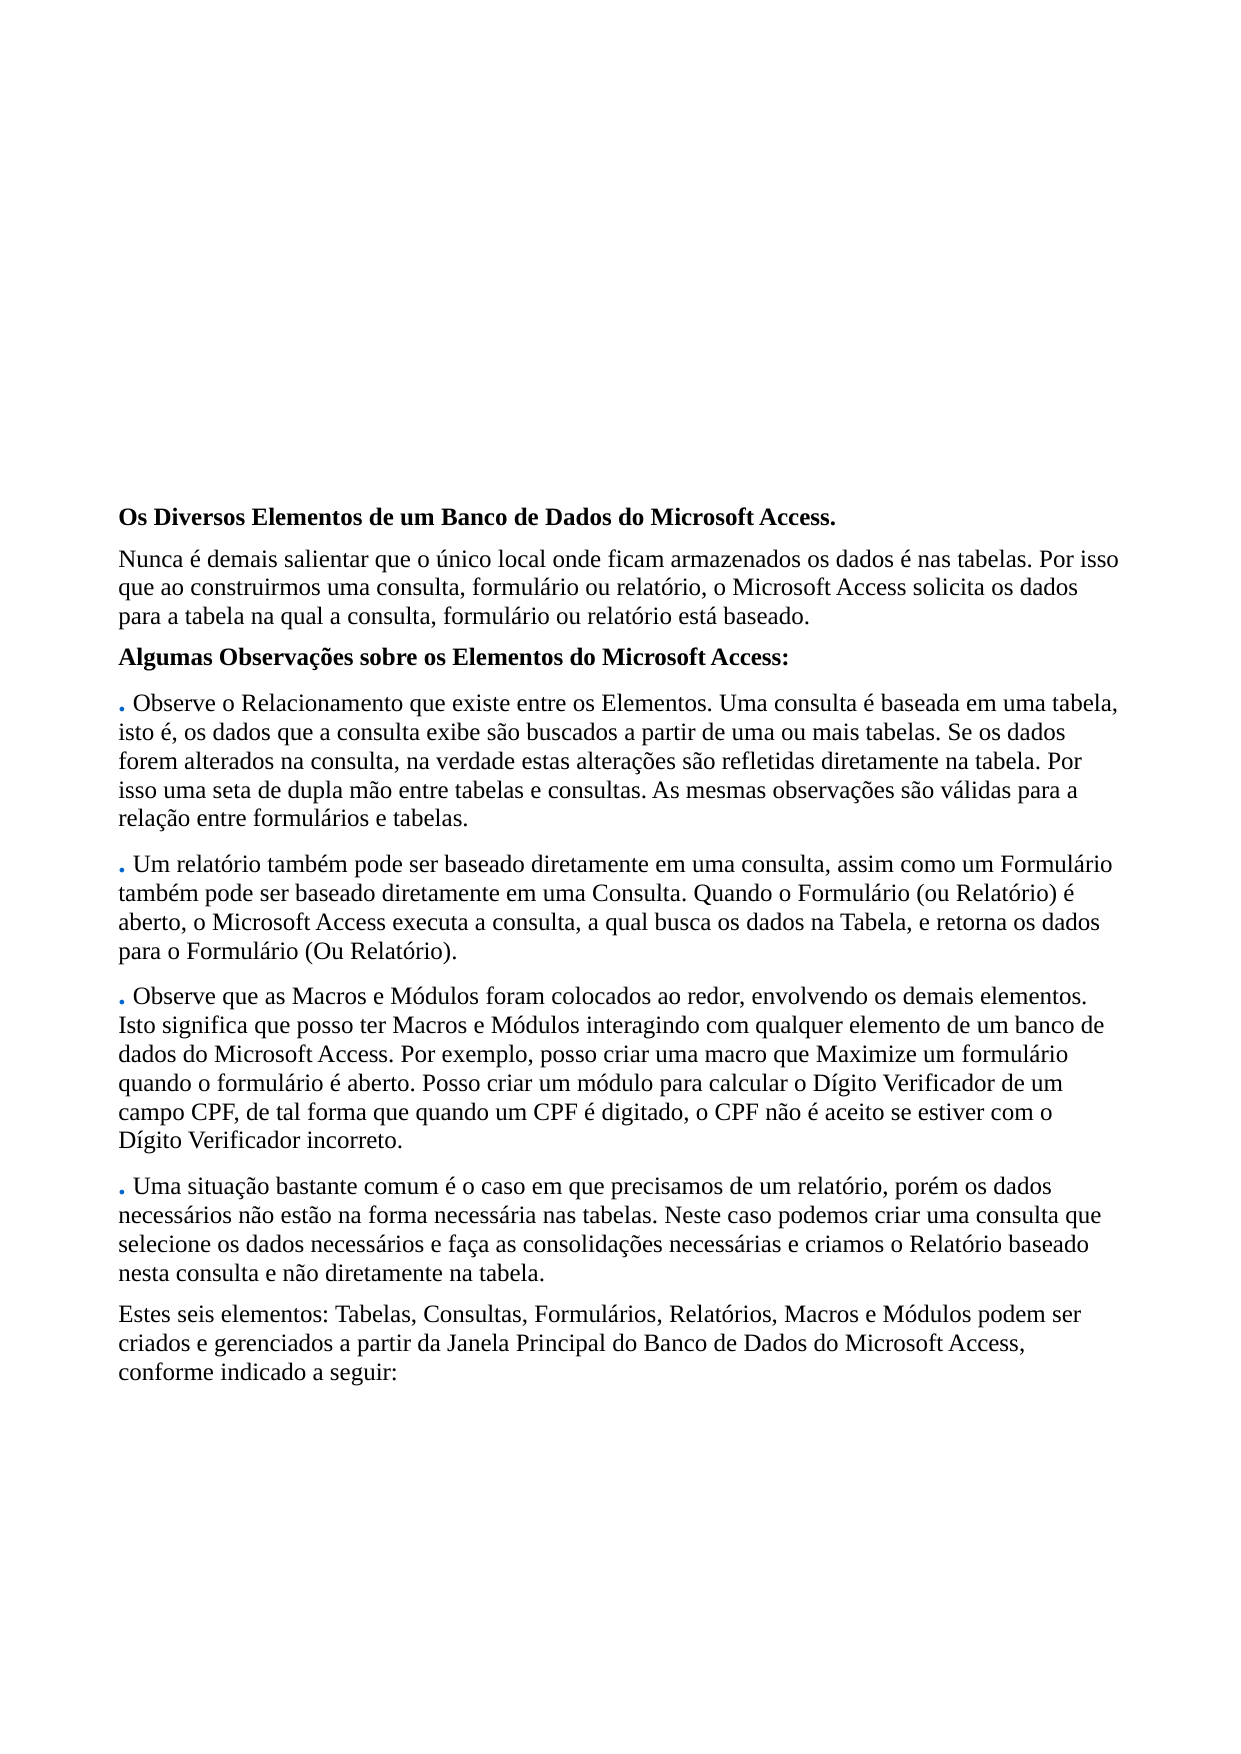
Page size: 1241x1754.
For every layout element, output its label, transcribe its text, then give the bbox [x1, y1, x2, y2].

text Algumas Observações sobre os Elementos do Microsoft Access: [118, 642, 1122, 671]
text Nunca é demais salientar que o único local onde ficam armazenados os dados é nas tabelas. Por isso que ao construirmos uma consulta, formulário ou relatório, o Microsoft Access solicita os dados para a tabela na qual a consulta, formulário ou relatório está baseado. [118, 544, 1122, 630]
text Os Diversos Elementos de um Banco de Dados do Microsoft Access. [118, 502, 1122, 531]
text . Um relatório também pode ser baseado diretamente em uma consulta, assim como um Formulário também pode ser baseado diretamente em uma Consulta. Quando o Formulário (ou Relatório) é aberto, o Microsoft Access executa a consulta, a qual busca os dados na Tabela, e retorna os dados para o Formulário (Ou Relatório). [118, 845, 1122, 964]
text . Observe que as Macros e Módulos foram colocados ao redor, envolvendo os demais elementos. Isto significa que posso ter Macros e Módulos interagindo com qualquer elemento de um banco de dados do Microsoft Access. Por exemplo, posso criar uma macro que Maximize um formulário quando o formulário é aberto. Posso criar um módulo para calcular o Dígito Verificador de um campo CPF, de tal forma que quando um CPF é digitado, o CPF não é aceito se estiver com o Dígito Verificador incorreto. [118, 977, 1122, 1154]
text . Uma situação bastante comum é o caso em que precisamos de um relatório, porém os dados necessários não estão na forma necessária nas tabelas. Neste caso podemos criar uma consulta que selecione os dados necessários e faça as consolidações necessárias e criamos o Relatório baseado nesta consulta e não diretamente na tabela. [118, 1167, 1122, 1287]
text Estes seis elementos: Tabelas, Consultas, Formulários, Relatórios, Macros e Módulos podem ser criados e gerenciados a partir da Janela Principal do Banco de Dados do Microsoft Access, conforme indicado a seguir: [118, 1299, 1122, 1385]
text . Observe o Relacionamento que existe entre os Elementos. Uma consulta é baseada em uma tabela, isto é, os dados que a consulta exibe são buscados a partir de uma ou mais tabelas. Se os dados forem alterados na consulta, na verdade estas alterações são refletidas diretamente na tabela. Por isso uma seta de dupla mão entre tabelas e consultas. As mesmas observações são válidas para a relação entre formulários e tabelas. [118, 684, 1122, 832]
